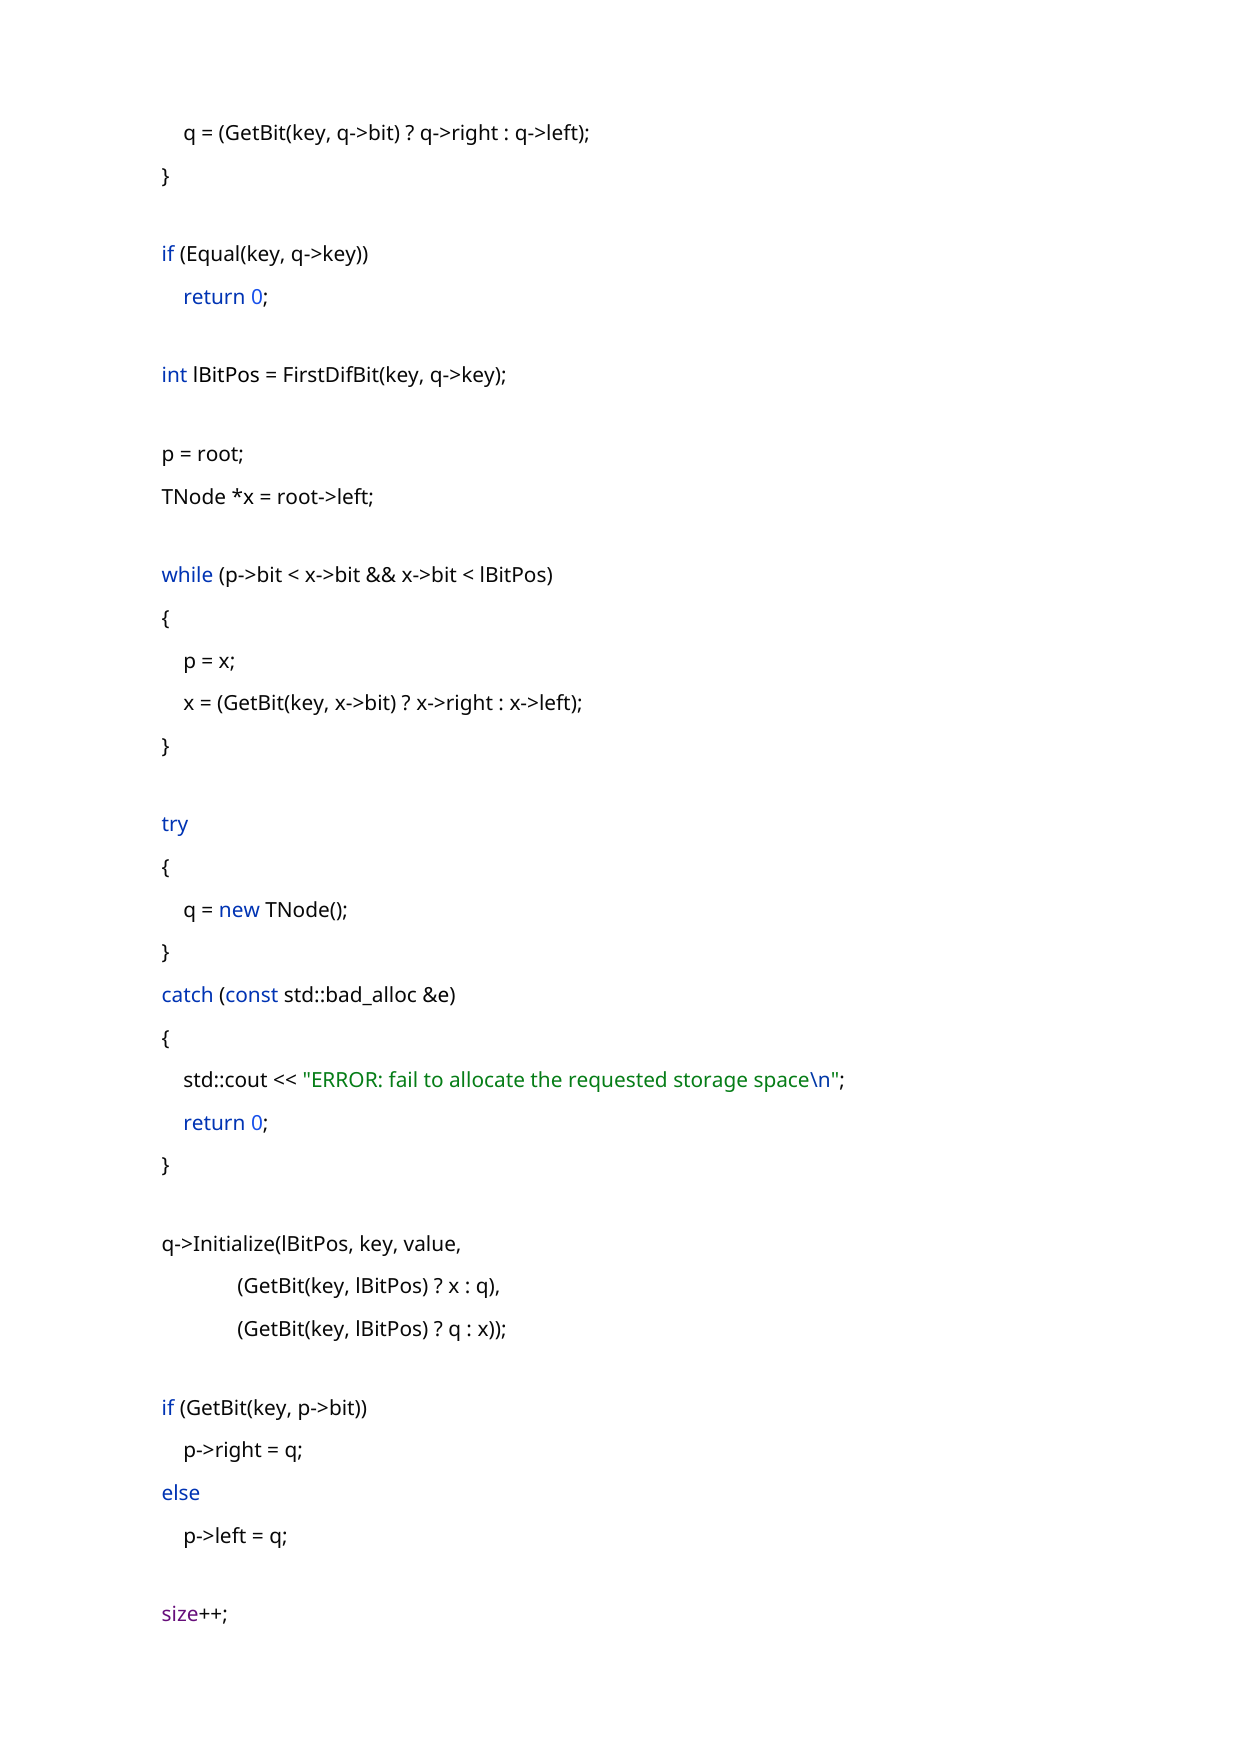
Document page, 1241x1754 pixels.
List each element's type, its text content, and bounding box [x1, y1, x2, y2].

text q = (GetBit(key, q->bit) ? q->right : q->left); } if (Equal(key, q->key)) return 0; int lBitPos = FirstDifBit(key, q->key); p = root; TNode *x = root->left; while (p->bit < x->bit && x->bit < lBitPos) { p = x; x = (GetBit(key, x->bit) ? x->right : x->left); } try { q = new TNode(); } catch (const std::bad_alloc &e) { std::cout << "ERROR: fail to allocate the requested storage space\n"; return 0; } q->Initialize(lBitPos, key, value, (GetBit(key, lBitPos) ? x : q), (GetBit(key, lBitPos) ? q : x)); if (GetBit(key, p->bit)) p->right = q; else p->left = q; size++; [118, 118, 1181, 1628]
